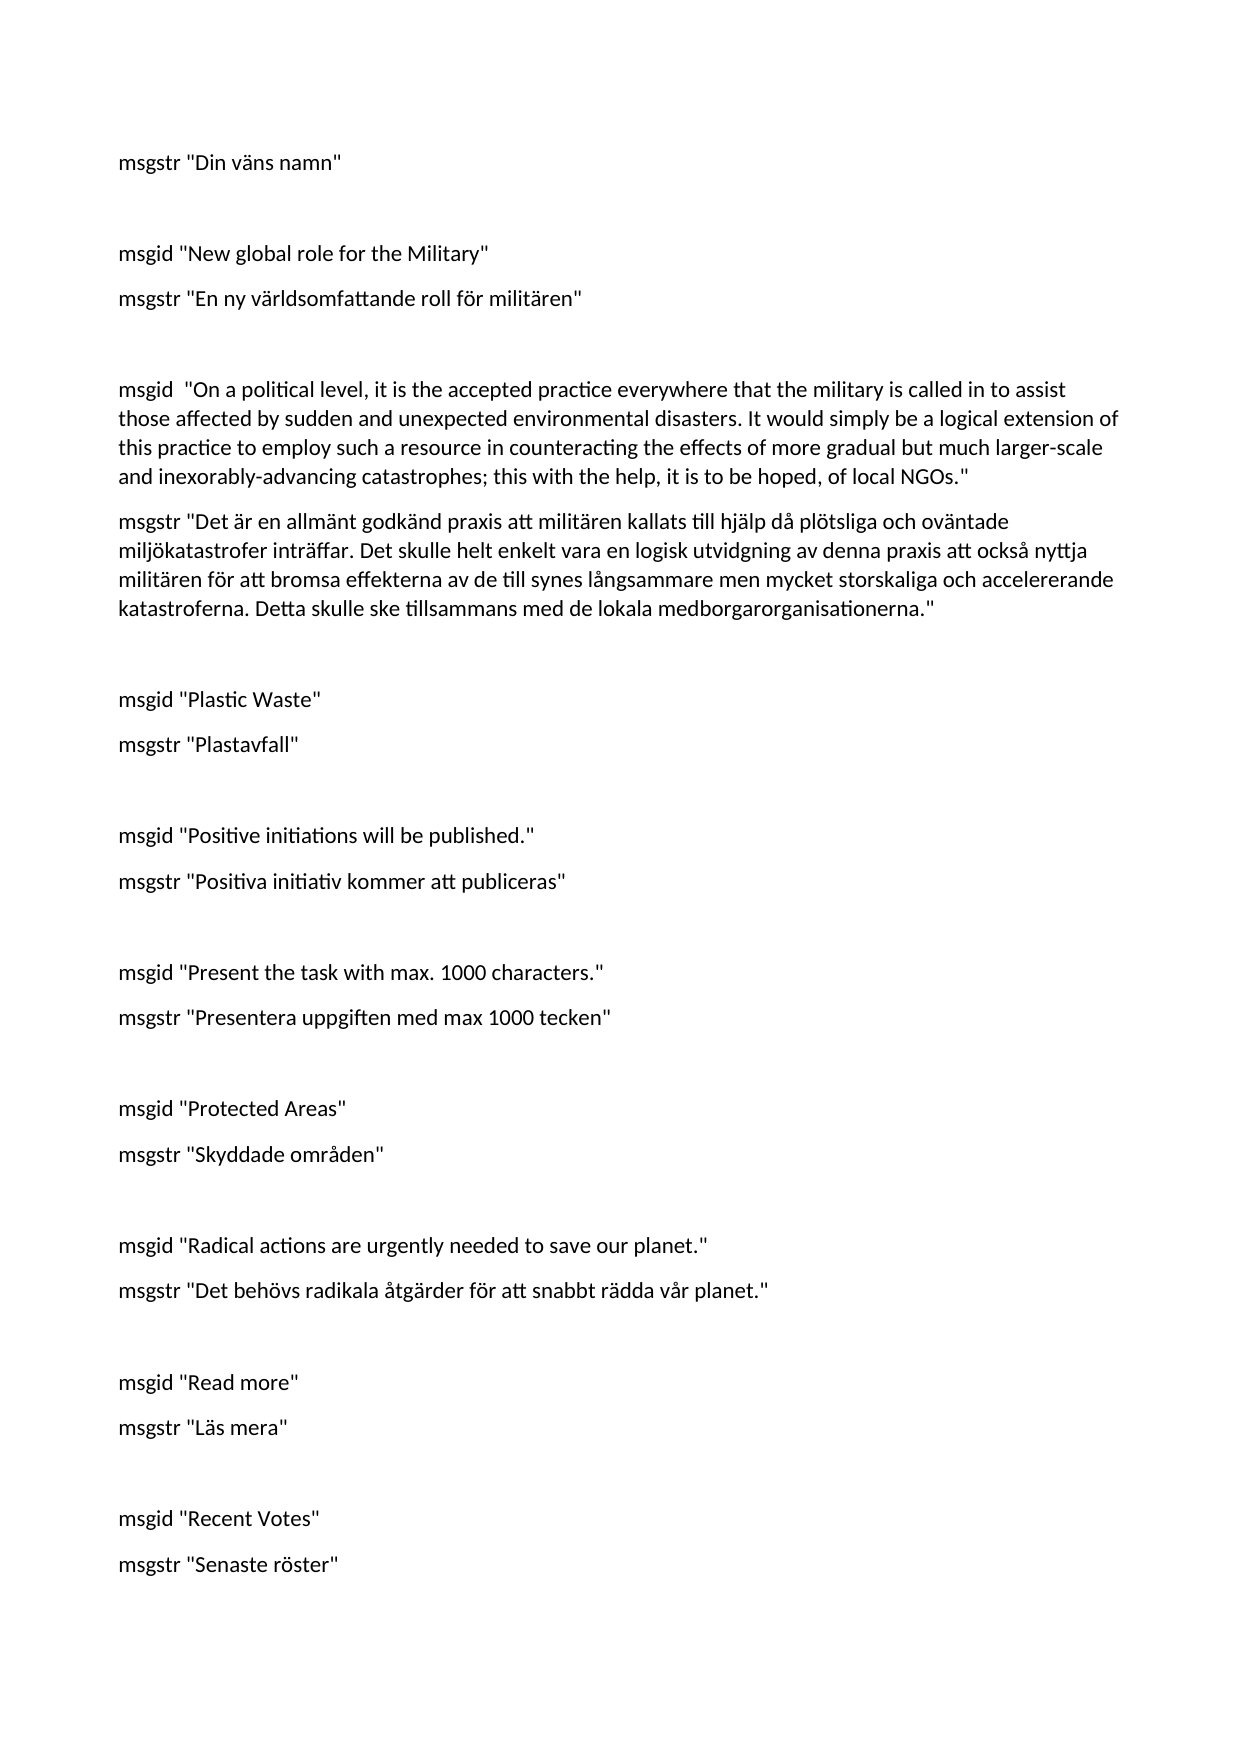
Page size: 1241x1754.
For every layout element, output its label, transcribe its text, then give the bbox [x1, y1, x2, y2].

text msgid "Protected Areas" [118, 1094, 1122, 1123]
text msgid "New global role for the Military" [118, 239, 1122, 267]
text msgstr "En ny världsomfattande roll för militären" [118, 284, 1122, 312]
text msgid "Plastic Waste" [118, 685, 1122, 713]
text msgid "Present the task with max. 1000 characters." [118, 958, 1122, 986]
text msgid "Radical actions are urgently needed to save our planet." [118, 1231, 1122, 1259]
text msgid "On a political level, it is the accepted practice everywhere that the military is called in to assist those affected by sudden and unexpected environmental disasters. It would simply be a logical extension of this practice to employ such a resource in counteracting the effects of more gradual but much larger-scale and inexorably-advancing catastrophes; this with the help, it is to be hoped, of local NGOs." [118, 375, 1122, 490]
text msgid "Recent Votes" [118, 1504, 1122, 1532]
text msgid "Read more" [118, 1368, 1122, 1396]
text msgstr "Det behövs radikala åtgärder för att snabbt rädda vår planet." [118, 1277, 1122, 1305]
text msgstr "Skyddade områden" [118, 1140, 1122, 1168]
text msgstr "Läs mera" [118, 1413, 1122, 1441]
text msgstr "Positiva initiativ kommer att publiceras" [118, 867, 1122, 895]
text msgid "Positive initiations will be published." [118, 821, 1122, 849]
text msgstr "Din väns namn" [118, 148, 1122, 176]
text msgstr "Senaste röster" [118, 1550, 1122, 1578]
text msgstr "Presentera uppgiften med max 1000 tecken" [118, 1003, 1122, 1032]
text msgstr "Plastavfall" [118, 730, 1122, 758]
text msgstr "Det är en allmänt godkänd praxis att militären kallats till hjälp då plötsliga och oväntade miljökatastrofer inträffar. Det skulle helt enkelt vara en logisk utvidgning av denna praxis att också nyttja militären för att bromsa effekterna av de till synes långsammare men mycket storskaliga och accelererande katastroferna. Detta skulle ske tillsammans med de lokala medborgarorganisationerna." [118, 507, 1122, 622]
